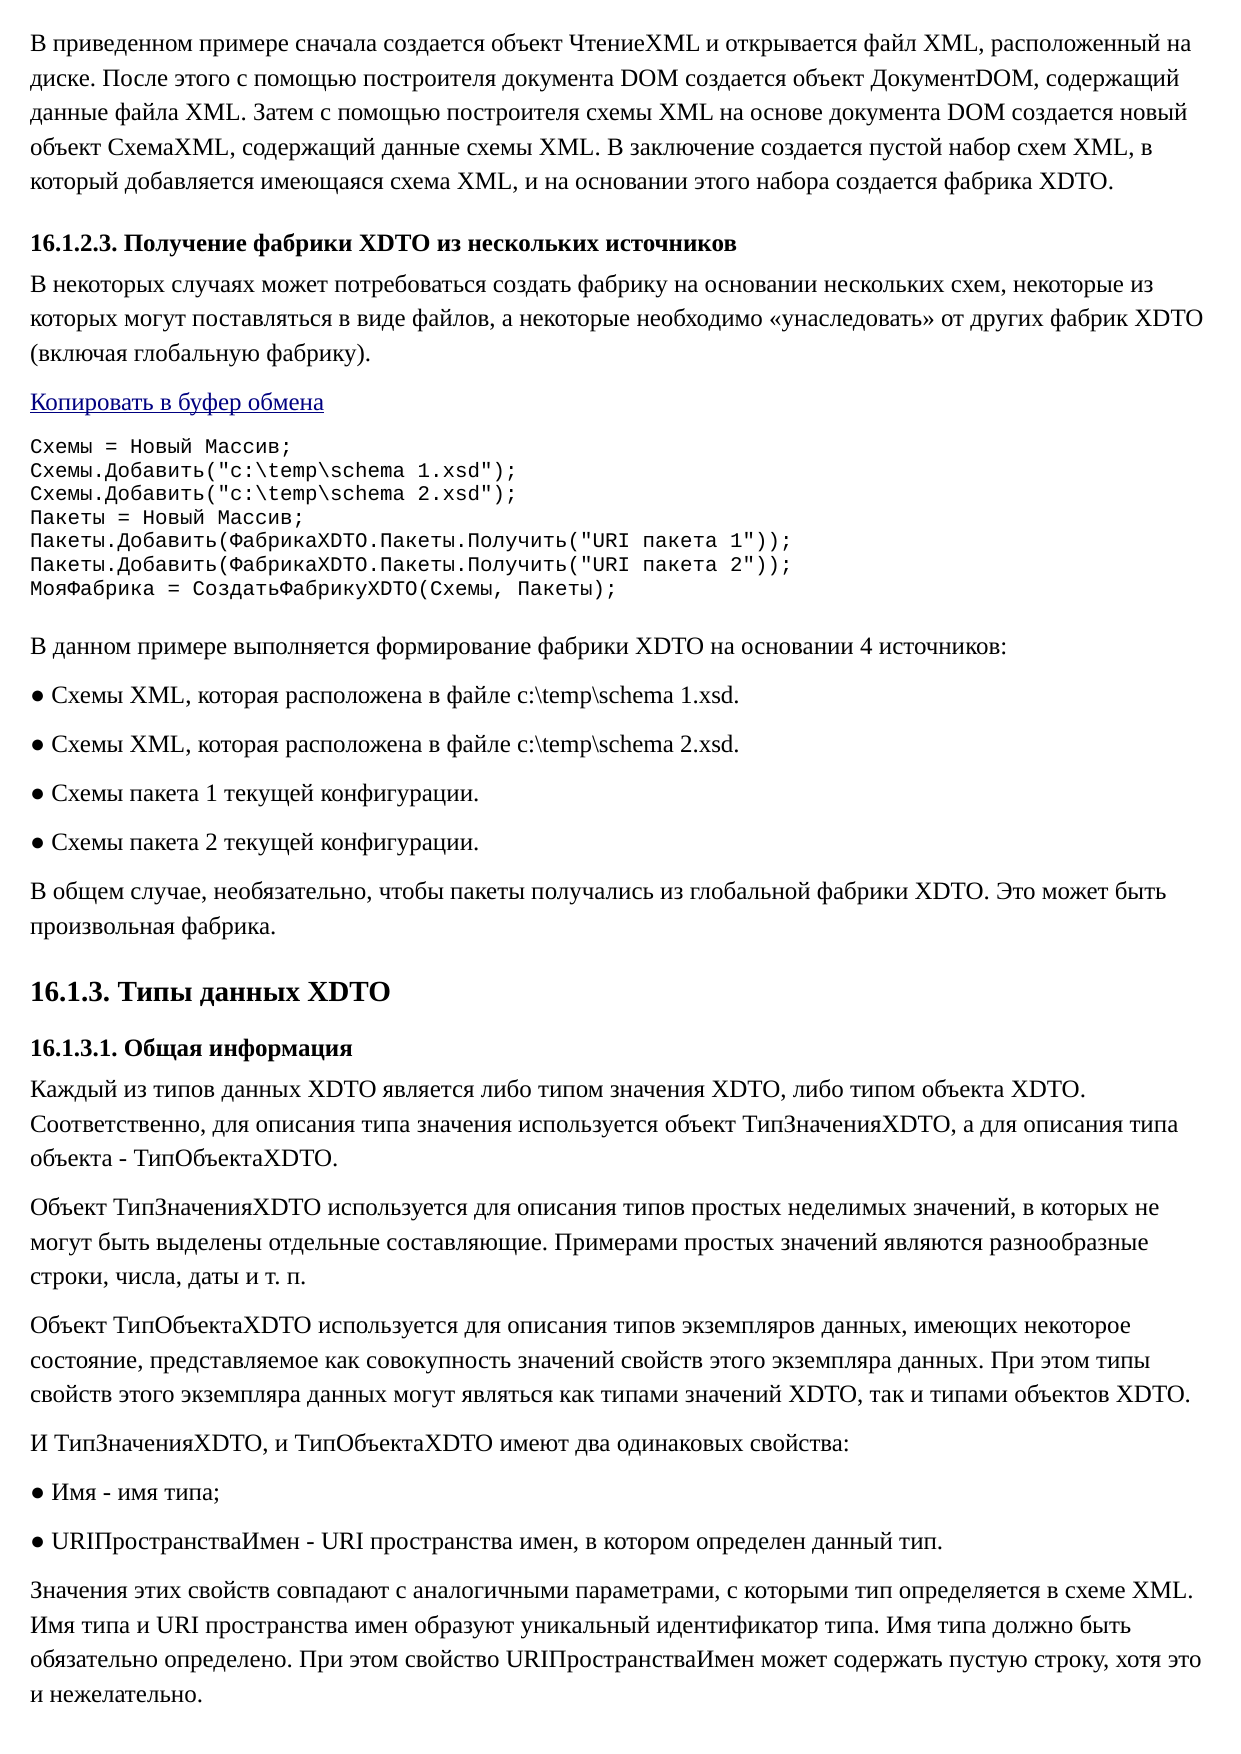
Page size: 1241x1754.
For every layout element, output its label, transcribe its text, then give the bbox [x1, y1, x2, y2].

text Пакеты.Добавить(ФабрикаXDTO.Пакеты.Получить("URI пакета 2")); [30, 554, 1211, 578]
text Копировать в буфер обмена [30, 387, 1211, 416]
text ● Имя ‑ имя типа; [30, 1477, 1211, 1506]
text Схемы.Добавить("с:\temp\sсhema 2.xsd"); [30, 483, 1211, 507]
text В приведенном примере сначала создается объект ЧтениеXML и открывается файл XML, расположенный на диске. После этого с помощью построителя документа DOM создается объект ДокументDOM, содержащий данные файла XML. Затем с помощью построителя схемы XML на основе документа DOM создается новый объект СхемаXML, содержащий данные схемы XML. В заключение создается пустой набор схем XML, в который добавляется имеющаяся схема XML, и на основании этого набора создается фабрика XDTO. [30, 28, 1211, 195]
text В общем случае, необязательно, чтобы пакеты получались из глобальной фабрики XDTO. Это может быть произвольная фабрика. [30, 876, 1211, 939]
text МояФабрика = СоздатьФабрикуXDTO(Схемы, Пакеты); [30, 578, 1211, 601]
text Каждый из типов данных XDTO является либо типом значения XDTO, либо типом объекта XDTO. Соответственно, для описания типа значения используется объект ТипЗначенияXDTO, а для описания типа объекта ‑ ТипОбъектаXDTO. [30, 1074, 1211, 1172]
text В данном примере выполняется формирование фабрики XDTO на основании 4 источников: [30, 631, 1211, 660]
text Объект ТипЗначенияXDTO используется для описания типов простых неделимых значений, в которых не могут быть выделены отдельные составляющие. Примерами простых значений являются разнообразные строки, числа, даты и т. п. [30, 1192, 1211, 1290]
text ● Схемы XML, которая расположена в файле с:\temp\sсhema 2.xsd. [30, 729, 1211, 758]
text Пакеты.Добавить(ФабрикаXDTO.Пакеты.Получить("URI пакета 1")); [30, 531, 1211, 554]
text Схемы.Добавить("с:\temp\sсhema 1.xsd"); [30, 459, 1211, 483]
subtitle 16.1.2.3. Получение фабрики XDTO из нескольких источников [30, 228, 1211, 256]
text ● Схемы XML, которая расположена в файле с:\temp\sсhema 1.xsd. [30, 680, 1211, 709]
subtitle 16.1.3. Типы данных XDTO [30, 974, 1211, 1008]
text В некоторых случаях может потребоваться создать фабрику на основании нескольких схем, некоторые из которых могут поставляться в виде файлов, а некоторые необходимо «унаследовать» от других фабрик XDTO (включая глобальную фабрику). [30, 269, 1211, 367]
subtitle 16.1.3.1. Общая информация [30, 1033, 1211, 1062]
text Пакеты = Новый Массив; [30, 507, 1211, 531]
text И ТипЗначенияXDTO, и ТипОбъектаXDTO имеют два одинаковых свойства: [30, 1428, 1211, 1457]
text ● Схемы пакета 1 текущей конфигурации. [30, 778, 1211, 807]
text Схемы = Новый Массив; [30, 436, 1211, 459]
text Объект ТипОбъектаXDTO используется для описания типов экземпляров данных, имеющих некоторое состояние, представляемое как совокупность значений свойств этого экземпляра данных. При этом типы свойств этого экземпляра данных могут являться как типами значений XDTO, так и типами объектов XDTO. [30, 1310, 1211, 1408]
text Значения этих свойств совпадают с аналогичными параметрами, с которыми тип определяется в схеме XML. Имя типа и URI пространства имен образуют уникальный идентификатор типа. Имя типа должно быть обязательно определено. При этом свойство URIПространстваИмен может содержать пустую строку, хотя это и нежелательно. [30, 1575, 1211, 1708]
text ● Схемы пакета 2 текущей конфигурации. [30, 827, 1211, 856]
text ● URIПространстваИмен ‑ URI пространства имен, в котором определен данный тип. [30, 1526, 1211, 1555]
